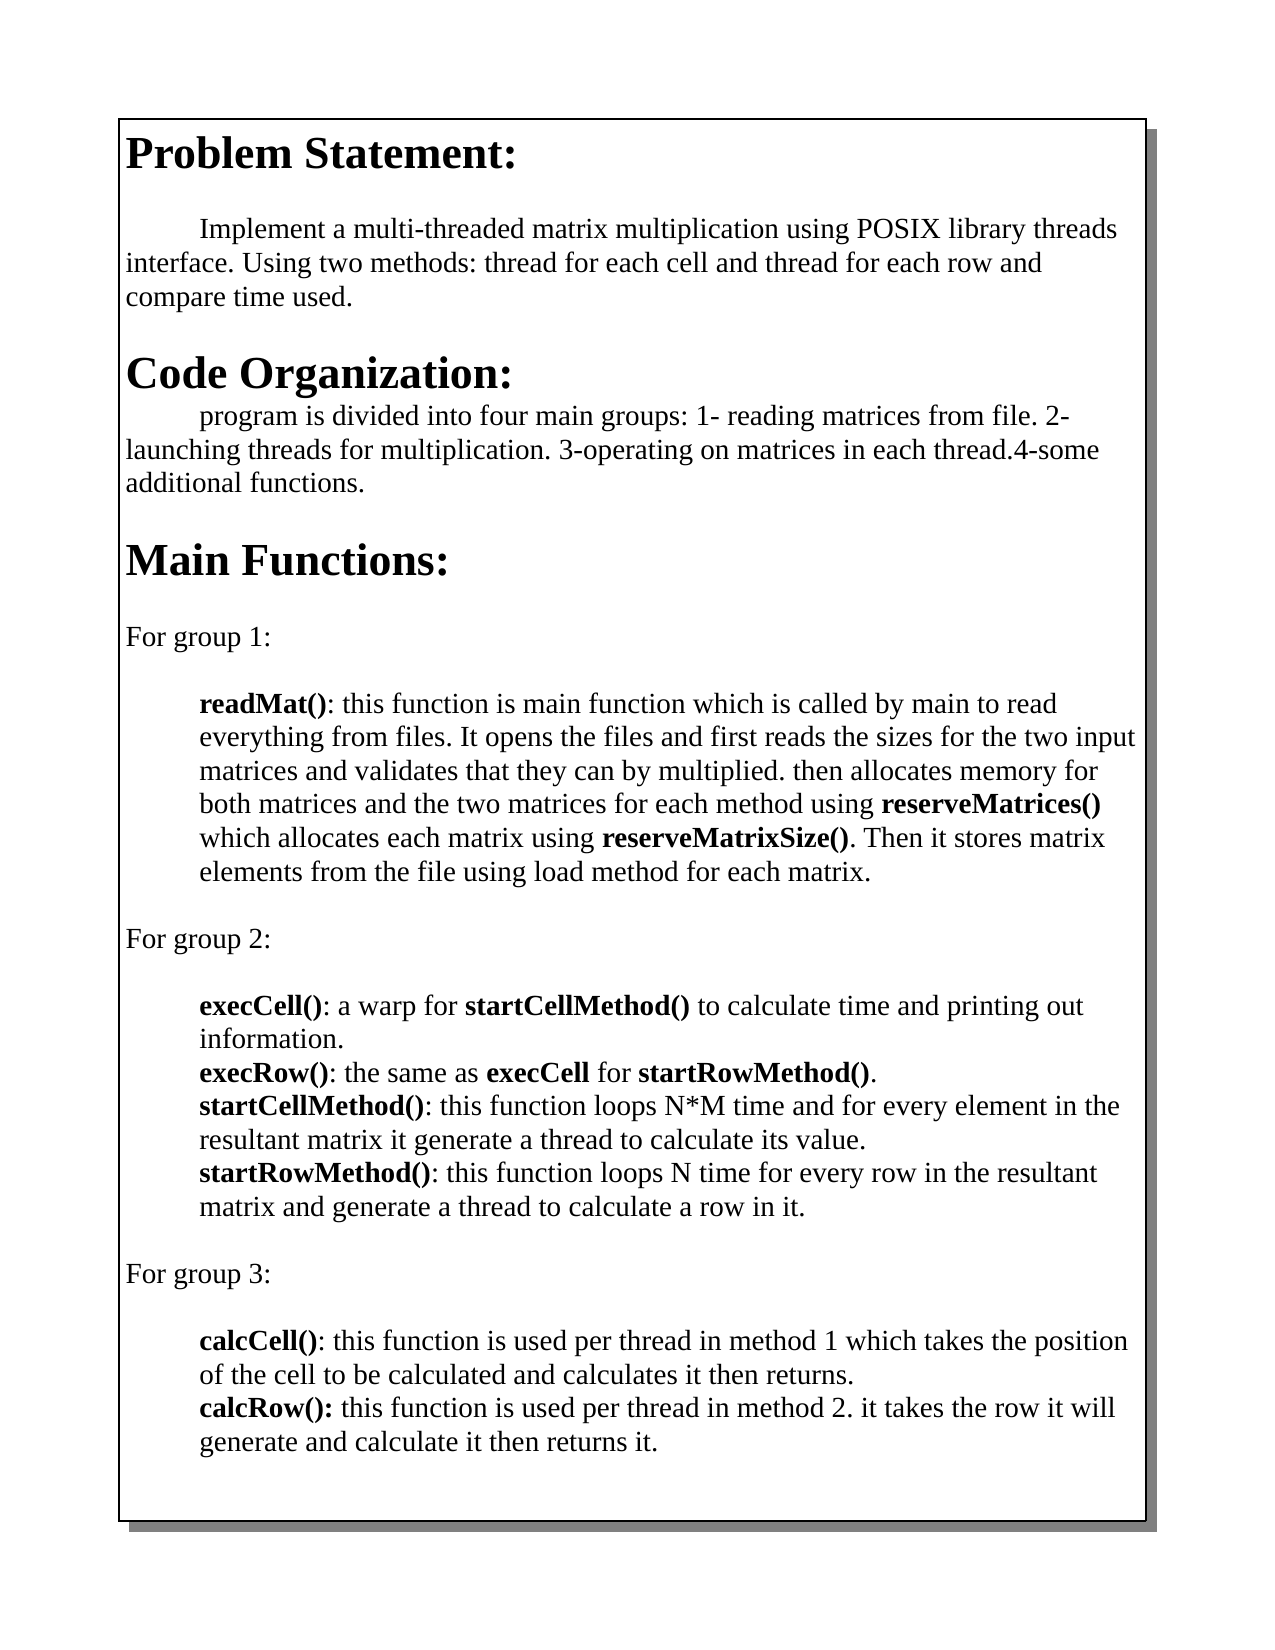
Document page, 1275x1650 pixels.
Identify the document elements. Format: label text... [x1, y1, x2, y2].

text program is divided into four main groups: 1- reading matrices from file. 2-launching threads for multiplication. 3-operating on matrices in each thread.4-some additional functions. [125, 398, 1139, 499]
text startRowMethod(): this function loops N time for every row in the resultant matrix and generate a thread to calculate a row in it. [199, 1156, 1139, 1223]
text Implement a multi-threaded matrix multiplication using POSIX library threads interface. Using two methods: thread for each cell and thread for each row and compare time used. [125, 212, 1139, 312]
text For group 2: [125, 921, 1139, 954]
text execCell(): a warp for startCellMethod() to calculate time and printing out information. [199, 988, 1139, 1055]
text calcRow(): this function is used per thread in method 2. it takes the row it will generate and calculate it then returns it. [199, 1390, 1139, 1457]
text Problem Statement: [125, 125, 1139, 178]
text Code Organization: [125, 346, 1139, 398]
text calcCell(): this function is used per thread in method 1 which takes the position of the cell to be calculated and calculates it then returns. [199, 1323, 1139, 1390]
text For group 1: [125, 619, 1139, 652]
text For group 3: [125, 1256, 1139, 1290]
text execRow(): the same as execCell for startRowMethod(). [199, 1055, 1139, 1088]
text readMat(): this function is main function which is called by main to read everything from files. It opens the files and first reads the sizes for the two input matrices and validates that they can by multiplied. then allocates memory for both matrices and the two matrices for each method using reserveMatrices() which allocates each matrix using reserveMatrixSize(). Then it stores matrix elements from the file using load method for each matrix. [199, 686, 1139, 887]
text startCellMethod(): this function loops N*M time and for every element in the resultant matrix it generate a thread to calculate its value. [199, 1088, 1139, 1156]
text Main Functions: [125, 533, 1139, 585]
